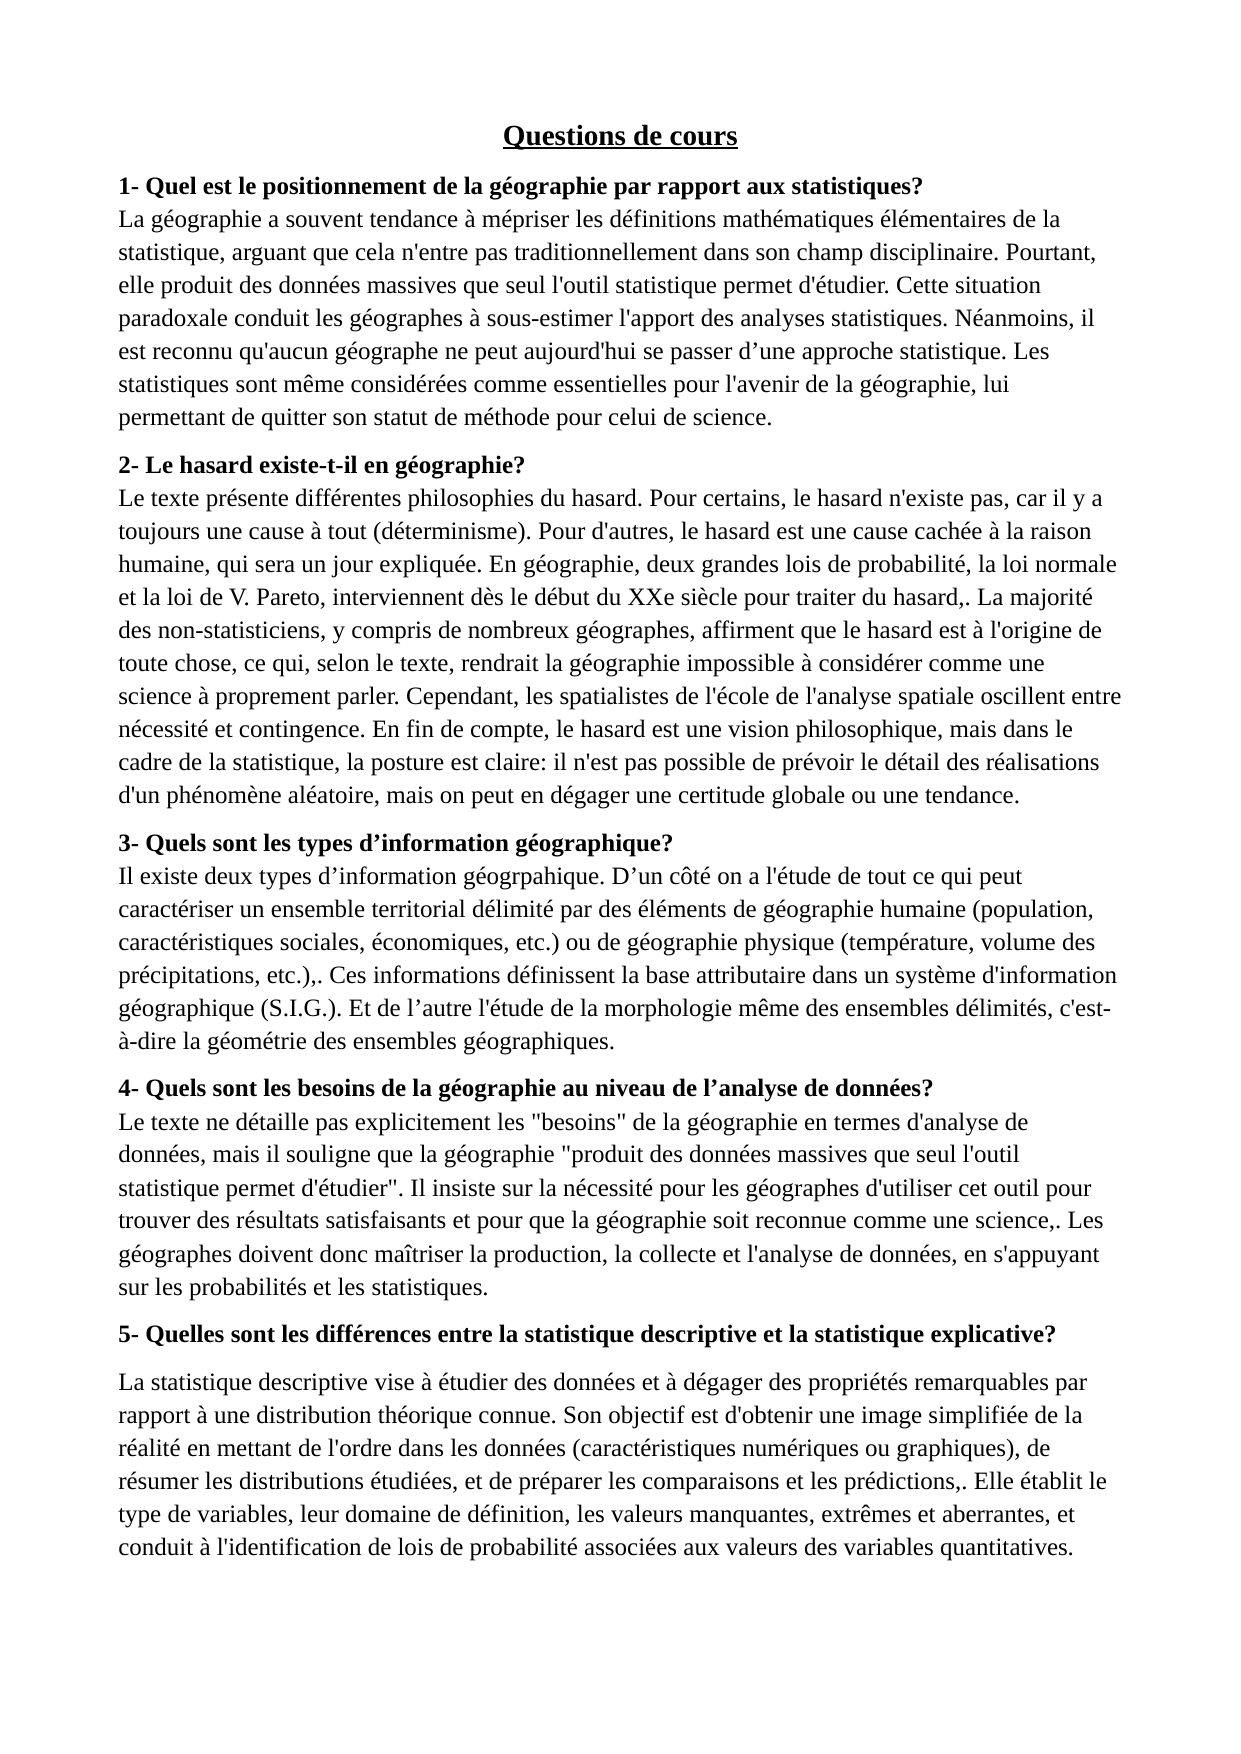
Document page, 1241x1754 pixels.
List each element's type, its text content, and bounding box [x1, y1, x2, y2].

text 2- Le hasard existe-t-il en géographie? Le texte présente différentes philosophies du hasard. Pour certains, le hasard n'existe pas, car il y a toujours une cause à tout (déterminisme). Pour d'autres, le hasard est une cause cachée à la raison humaine, qui sera un jour expliquée. En géographie, deux grandes lois de probabilité, la loi normale et la loi de V. Pareto, interviennent dès le début du XXe siècle pour traiter du hasard,. La majorité des non-statisticiens, y compris de nombreux géographes, affirment que le hasard est à l'origine de toute chose, ce qui, selon le texte, rendrait la géographie impossible à considérer comme une science à proprement parler. Cependant, les spatialistes de l'école de l'analyse spatiale oscillent entre nécessité et contingence. En fin de compte, le hasard est une vision philosophique, mais dans le cadre de la statistique, la posture est claire: il n'est pas possible de prévoir le détail des réalisations d'un phénomène aléatoire, mais on peut en dégager une certitude globale ou une tendance. [118, 450, 1122, 809]
text 4- Quels sont les besoins de la géographie au niveau de l’analyse de données? Le texte ne détaille pas explicitement les "besoins" de la géographie en termes d'analyse de données, mais il souligne que la géographie "produit des données massives que seul l'outil statistique permet d'étudier". Il insiste sur la nécessité pour les géographes d'utiliser cet outil pour trouver des résultats satisfaisants et pour que la géographie soit reconnue comme une science,. Les géographes doivent donc maîtriser la production, la collecte et l'analyse de données, en s'appuyant sur les probabilités et les statistiques. [118, 1073, 1122, 1300]
text 3- Quels sont les types d’information géographique? Il existe deux types d’information géogrpahique. D’un côté on a l'étude de tout ce qui peut caractériser un ensemble territorial délimité par des éléments de géographie humaine (population, caractéristiques sociales, économiques, etc.) ou de géographie physique (température, volume des précipitations, etc.),. Ces informations définissent la base attributaire dans un système d'information géographique (S.I.G.). Et de l’autre l'étude de la morphologie même des ensembles délimités, c'est-à-dire la géométrie des ensembles géographiques. [118, 828, 1122, 1055]
text La statistique descriptive vise à étudier des données et à dégager des propriétés remarquables par rapport à une distribution théorique connue. Son objectif est d'obtenir une image simplifiée de la réalité en mettant de l'ordre dans les données (caractéristiques numériques ou graphiques), de résumer les distributions étudiées, et de préparer les comparaisons et les prédictions,. Elle établit le type de variables, leur domaine de définition, les valeurs manquantes, extrêmes et aberrantes, et conduit à l'identification de lois de probabilité associées aux valeurs des variables quantitatives. [118, 1367, 1122, 1561]
text 5- Quelles sont les différences entre la statistique descriptive et la statistique explicative? [118, 1319, 1122, 1348]
text 1- Quel est le positionnement de la géographie par rapport aux statistiques? La géographie a souvent tendance à mépriser les définitions mathématiques élémentaires de la statistique, arguant que cela n'entre pas traditionnellement dans son champ disciplinaire. Pourtant, elle produit des données massives que seul l'outil statistique permet d'étudier. Cette situation paradoxale conduit les géographes à sous-estimer l'apport des analyses statistiques. Néanmoins, il est reconnu qu'aucun géographe ne peut aujourd'hui se passer d’une approche statistique. Les statistiques sont même considérées comme essentielles pour l'avenir de la géographie, lui permettant de quitter son statut de méthode pour celui de science. [118, 171, 1122, 431]
text Questions de cours [118, 118, 1122, 152]
